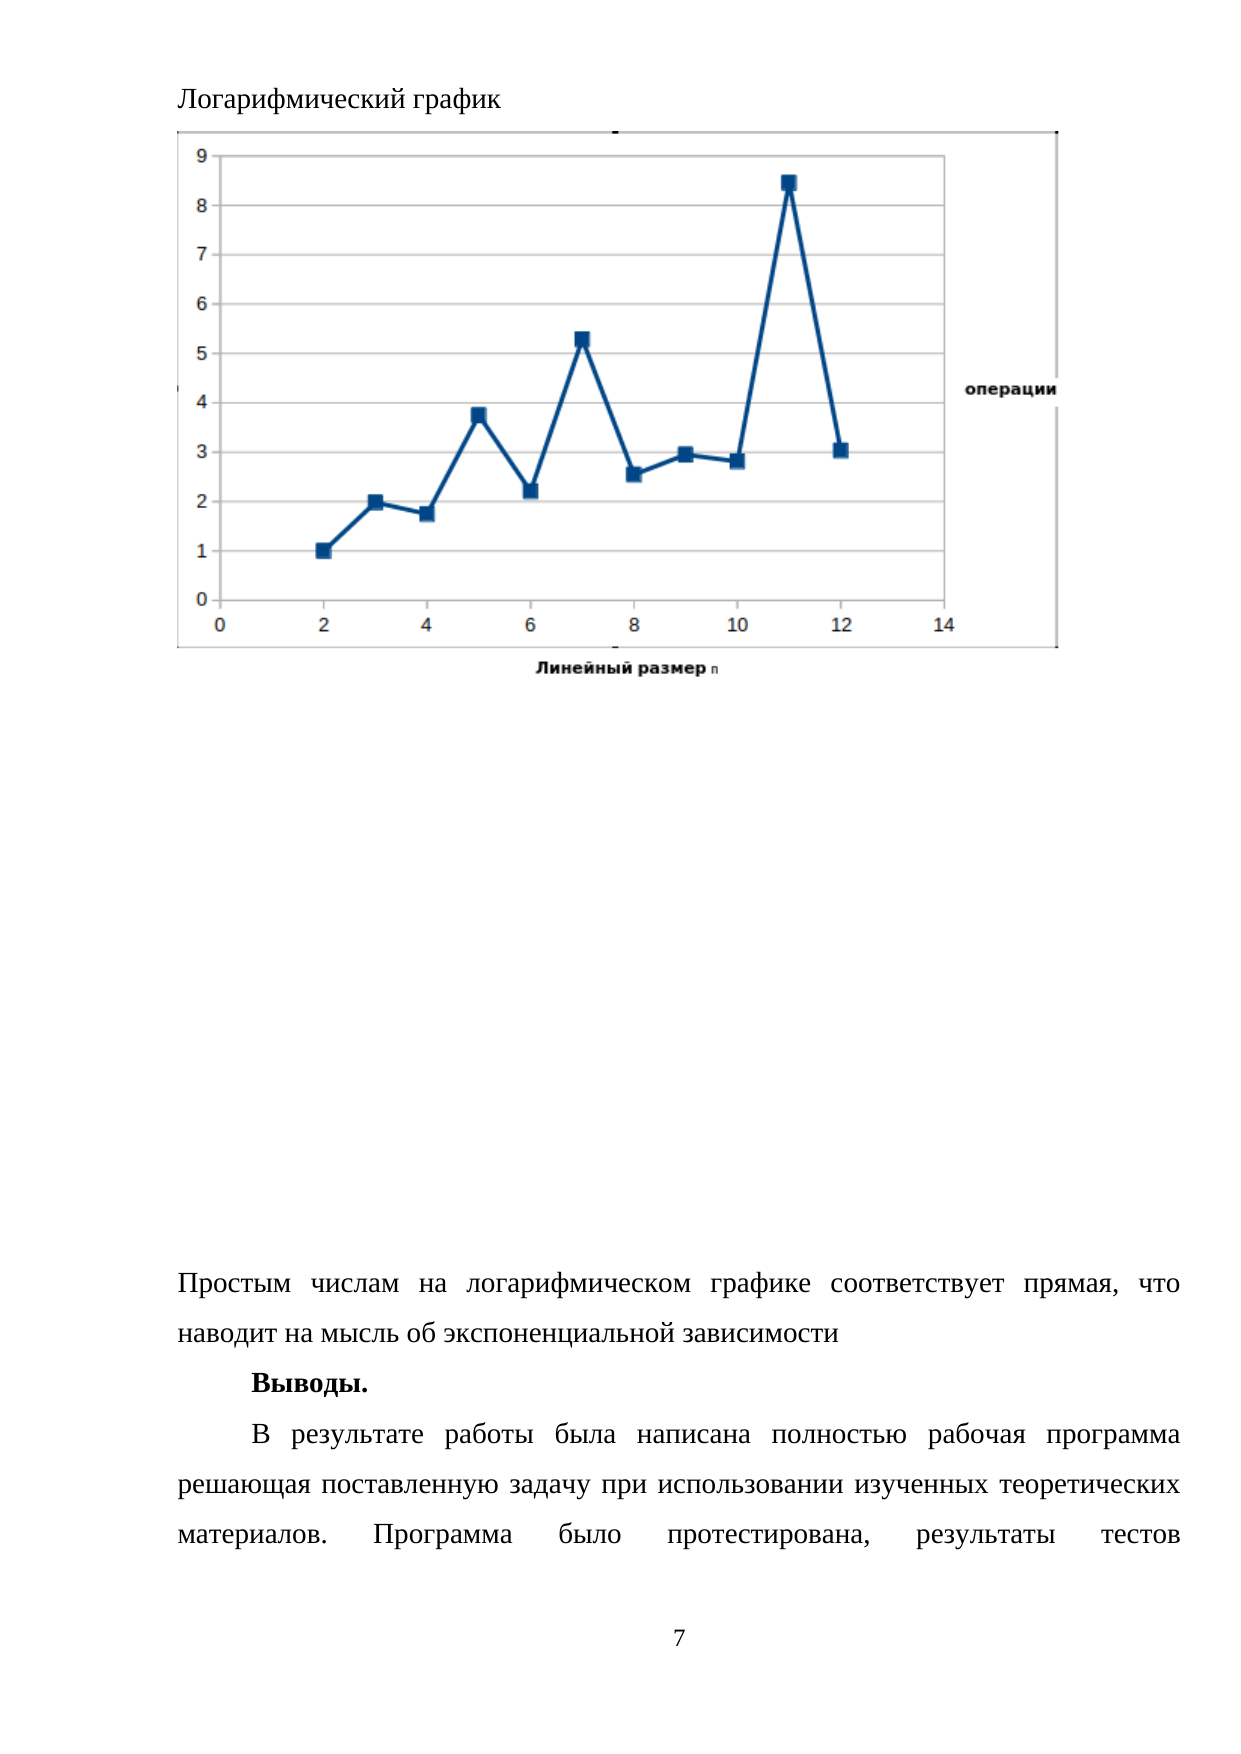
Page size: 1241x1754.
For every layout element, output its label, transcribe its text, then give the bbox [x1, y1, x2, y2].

text Логарифмический график [177, 81, 1181, 115]
text ф [177, 1114, 1181, 1147]
text В результате работы была написана полностью рабочая программа решающая поставленную задачу при использовании изученных теоретических материалов. Программа было протестирована, результаты тестов [177, 1416, 1181, 1550]
picture [177, 131, 1182, 695]
text Простым числам на логарифмическом графике соответствует прямая, что наводит на мысль об экспоненциальной зависимости [177, 1265, 1181, 1349]
text фыв [177, 1164, 1181, 1198]
text Выводы. [177, 1365, 1181, 1399]
text Ф [177, 1214, 1181, 1248]
